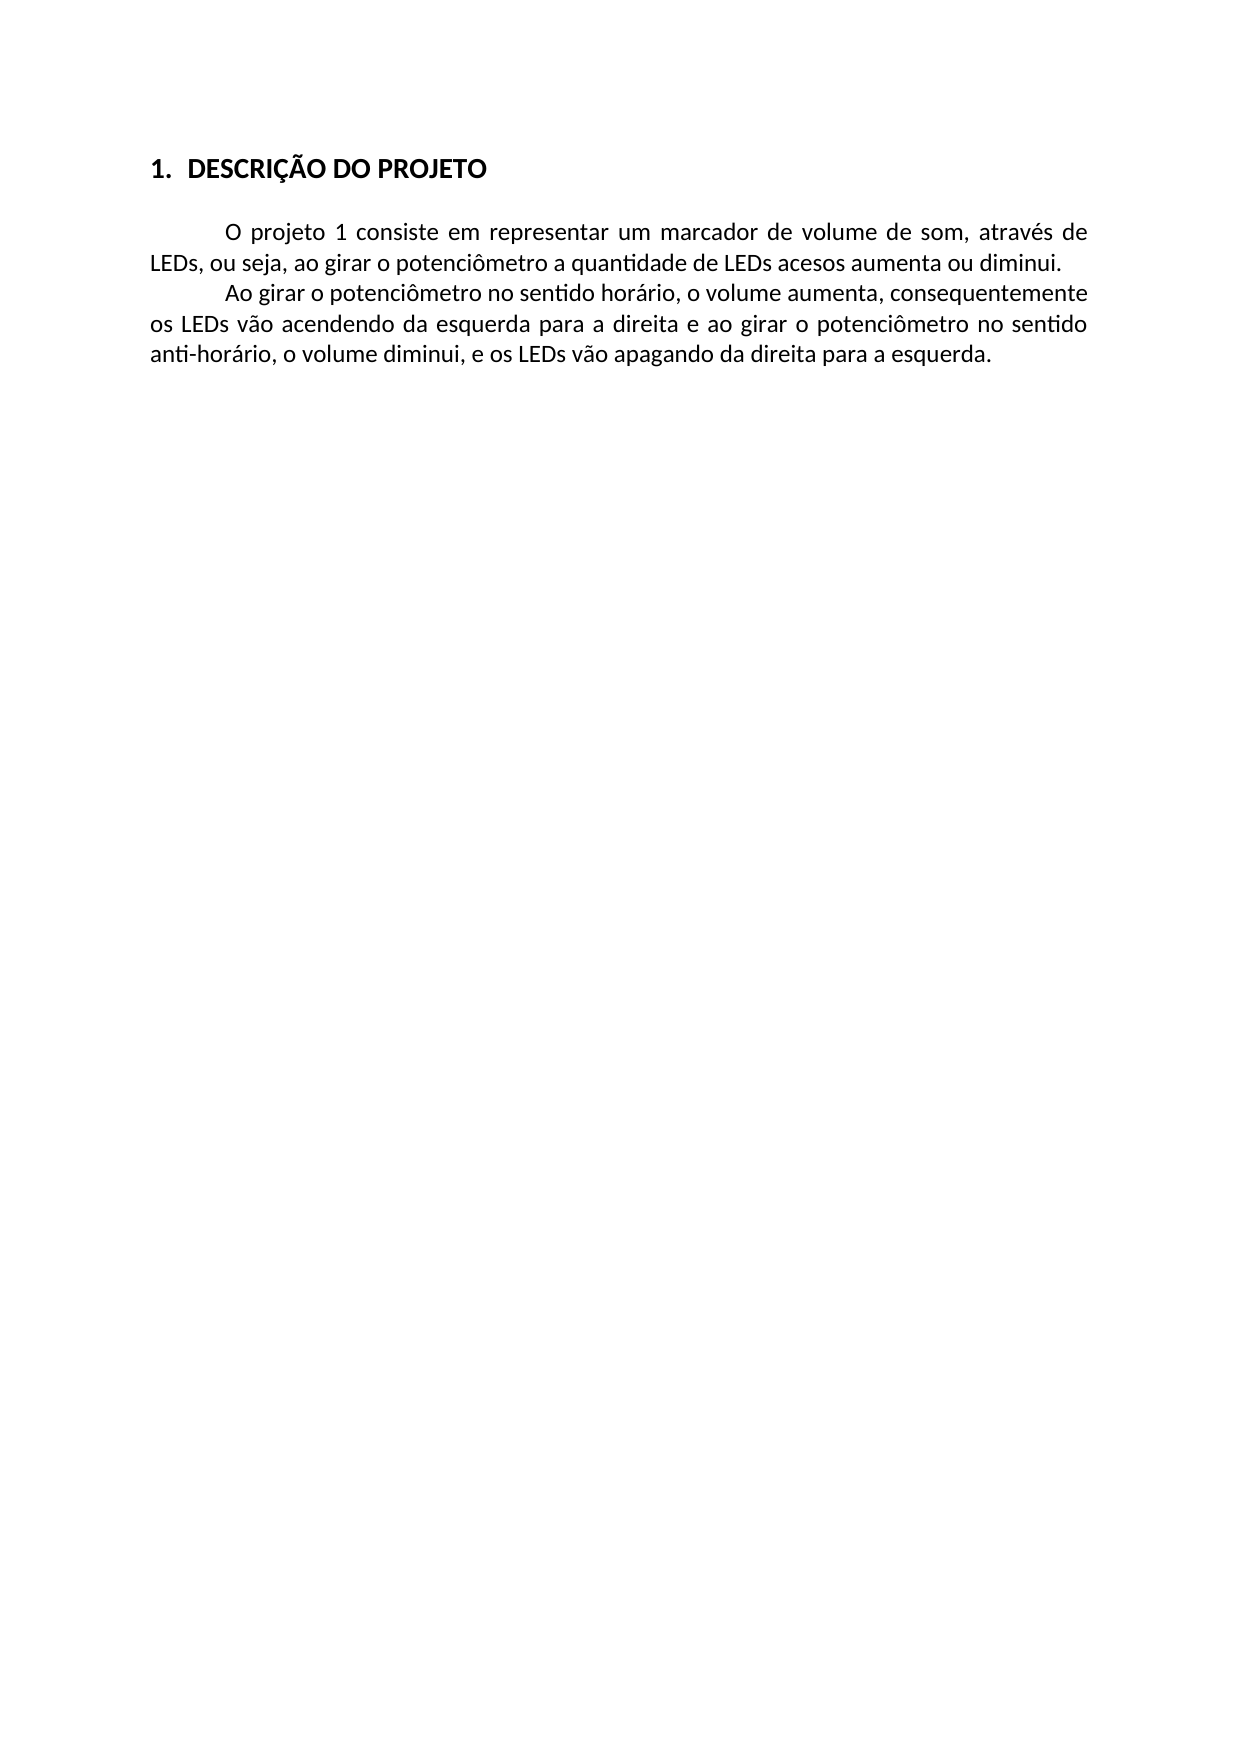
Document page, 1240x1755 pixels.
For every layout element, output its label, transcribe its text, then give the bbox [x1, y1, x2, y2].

text O projeto 1 consiste em representar um marcador de volume de som, através de LEDs, ou seja, ao girar o potenciômetro a quantidade de LEDs acesos aumenta ou diminui. [150, 216, 1089, 277]
subtitle Descrição DO PROJETO [150, 150, 1089, 186]
text Ao girar o potenciômetro no sentido horário, o volume aumenta, consequentemente os LEDs vão acendendo da esquerda para a direita e ao girar o potenciômetro no sentido anti-horário, o volume diminui, e os LEDs vão apagando da direita para a esquerda. [150, 277, 1089, 369]
